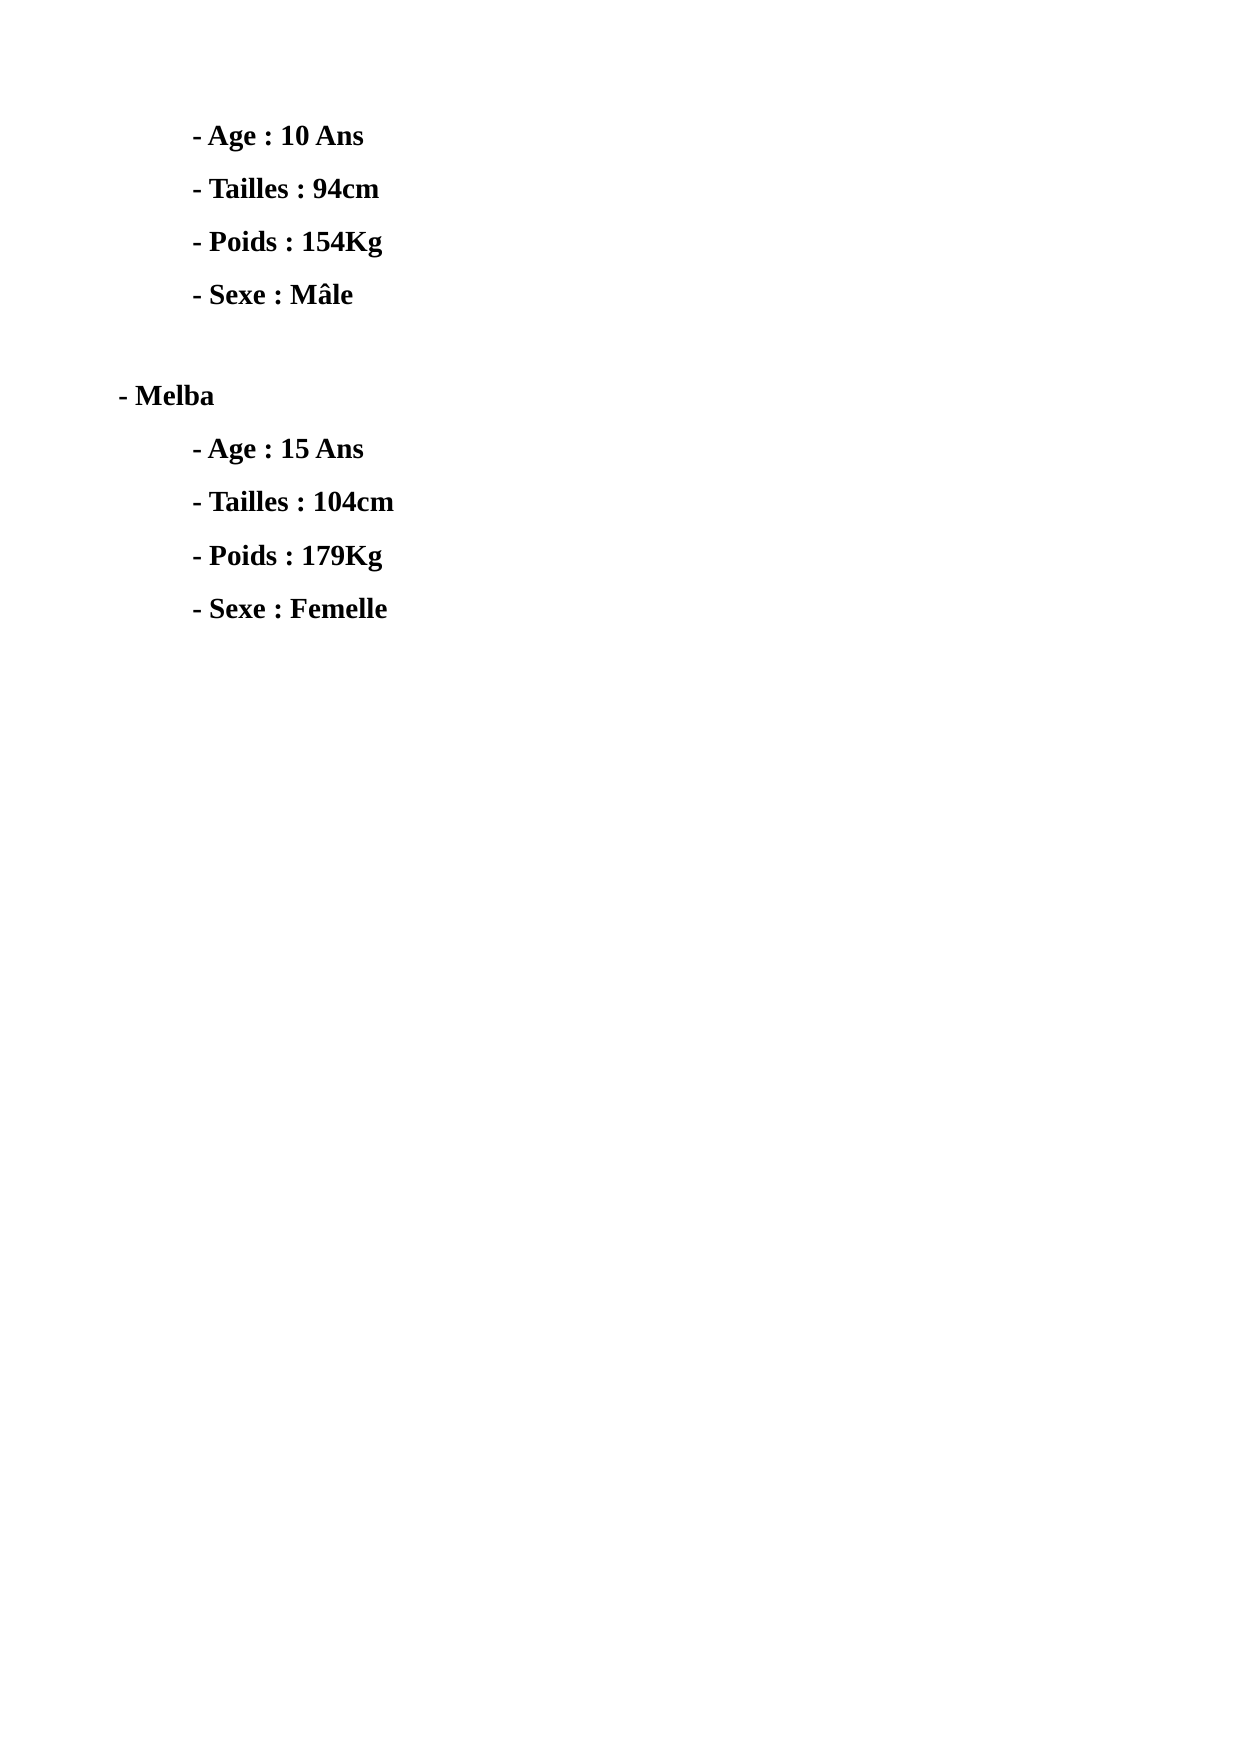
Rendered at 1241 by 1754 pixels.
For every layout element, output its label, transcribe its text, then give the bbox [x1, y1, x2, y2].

text - Poids : 179Kg [118, 538, 1122, 571]
text - Age : 15 Ans [118, 431, 1122, 465]
text - Melba [118, 378, 1122, 412]
text - Tailles : 104cm [118, 484, 1122, 518]
text - Sexe : Mâle [118, 277, 1122, 311]
text - Poids : 154Kg [118, 224, 1122, 258]
text - Age : 10 Ans [118, 118, 1122, 152]
text - Sexe : Femelle [118, 591, 1122, 624]
text - Tailles : 94cm [118, 171, 1122, 205]
